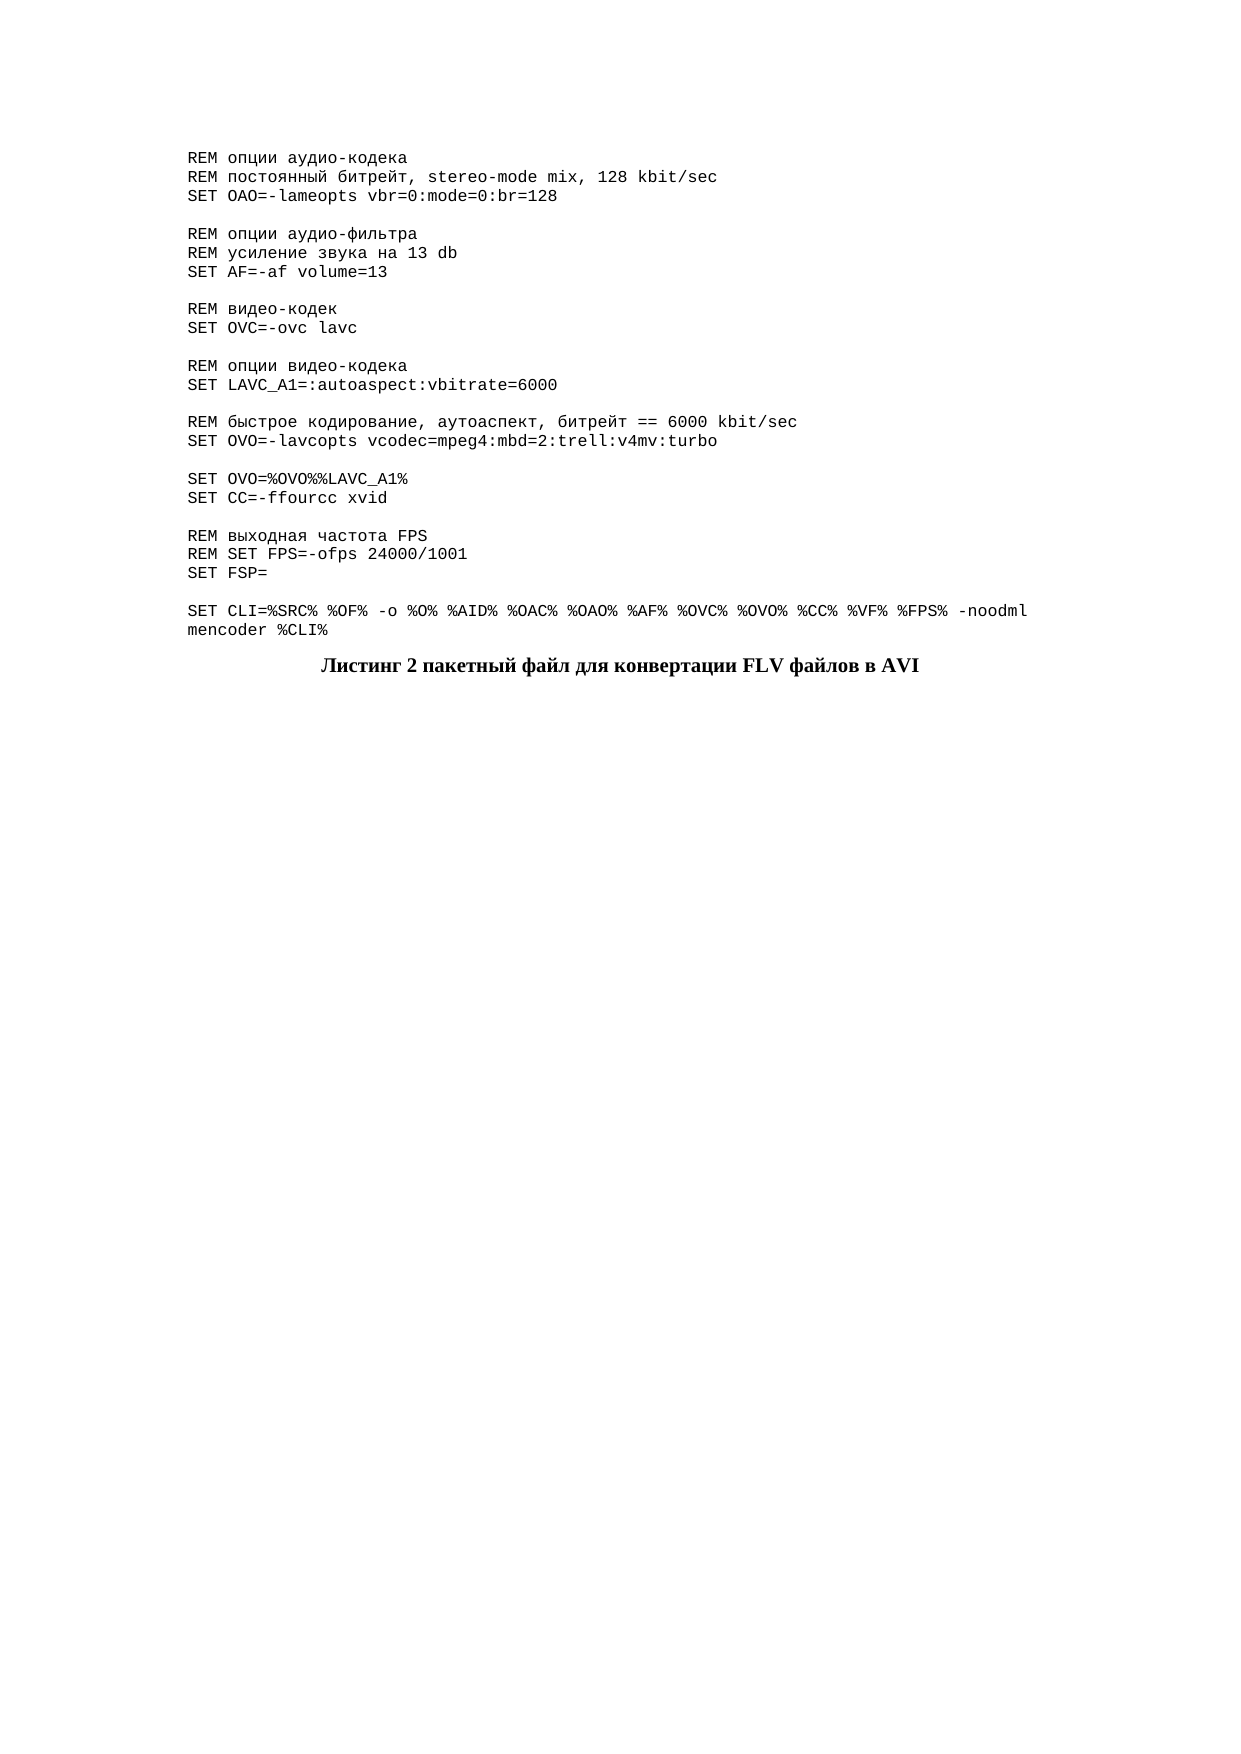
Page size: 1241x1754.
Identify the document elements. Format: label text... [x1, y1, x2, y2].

text REM выходная частота FPS [187, 527, 1053, 546]
text REM постоянный битрейт, stereo-mode mix, 128 kbit/sec [187, 169, 1053, 188]
text SET OVO=%OVO%%LAVC_A1% [187, 471, 1053, 489]
text REM быстрое кодирование, аутоаспект, битрейт == 6000 kbit/sec [187, 414, 1053, 433]
text mencoder %CLI% [187, 621, 1053, 640]
text SET LAVC_A1=:autoaspect:vbitrate=6000 [187, 376, 1053, 395]
text REM SET FPS=-ofps 24000/1001 [187, 546, 1053, 565]
text REM опции аудио-кодека [187, 150, 1053, 169]
text SET OAO=-lameopts vbr=0:mode=0:br=128 [187, 188, 1053, 207]
text SET AF=-af volume=13 [187, 263, 1053, 282]
text REM опции видео-кодека [187, 357, 1053, 376]
text SET OVO=-lavcopts vcodec=mpeg4:mbd=2:trell:v4mv:turbo [187, 433, 1053, 452]
text SET OVC=-ovc lavc [187, 320, 1053, 338]
text REM опции аудио-фильтра [187, 225, 1053, 244]
text REM видео-кодек [187, 301, 1053, 320]
text SET CLI=%SRC% %OF% -o %O% %AID% %OAC% %OAO% %AF% %OVC% %OVO% %CC% %VF% %FPS% -noodml [187, 602, 1053, 621]
text Листинг 2 пакетный файл для конвертации FLV файлов в AVI [187, 653, 1053, 677]
text SET CC=-ffourcc xvid [187, 489, 1053, 508]
text SET FSP= [187, 565, 1053, 584]
text REM усиление звука на 13 db [187, 244, 1053, 263]
